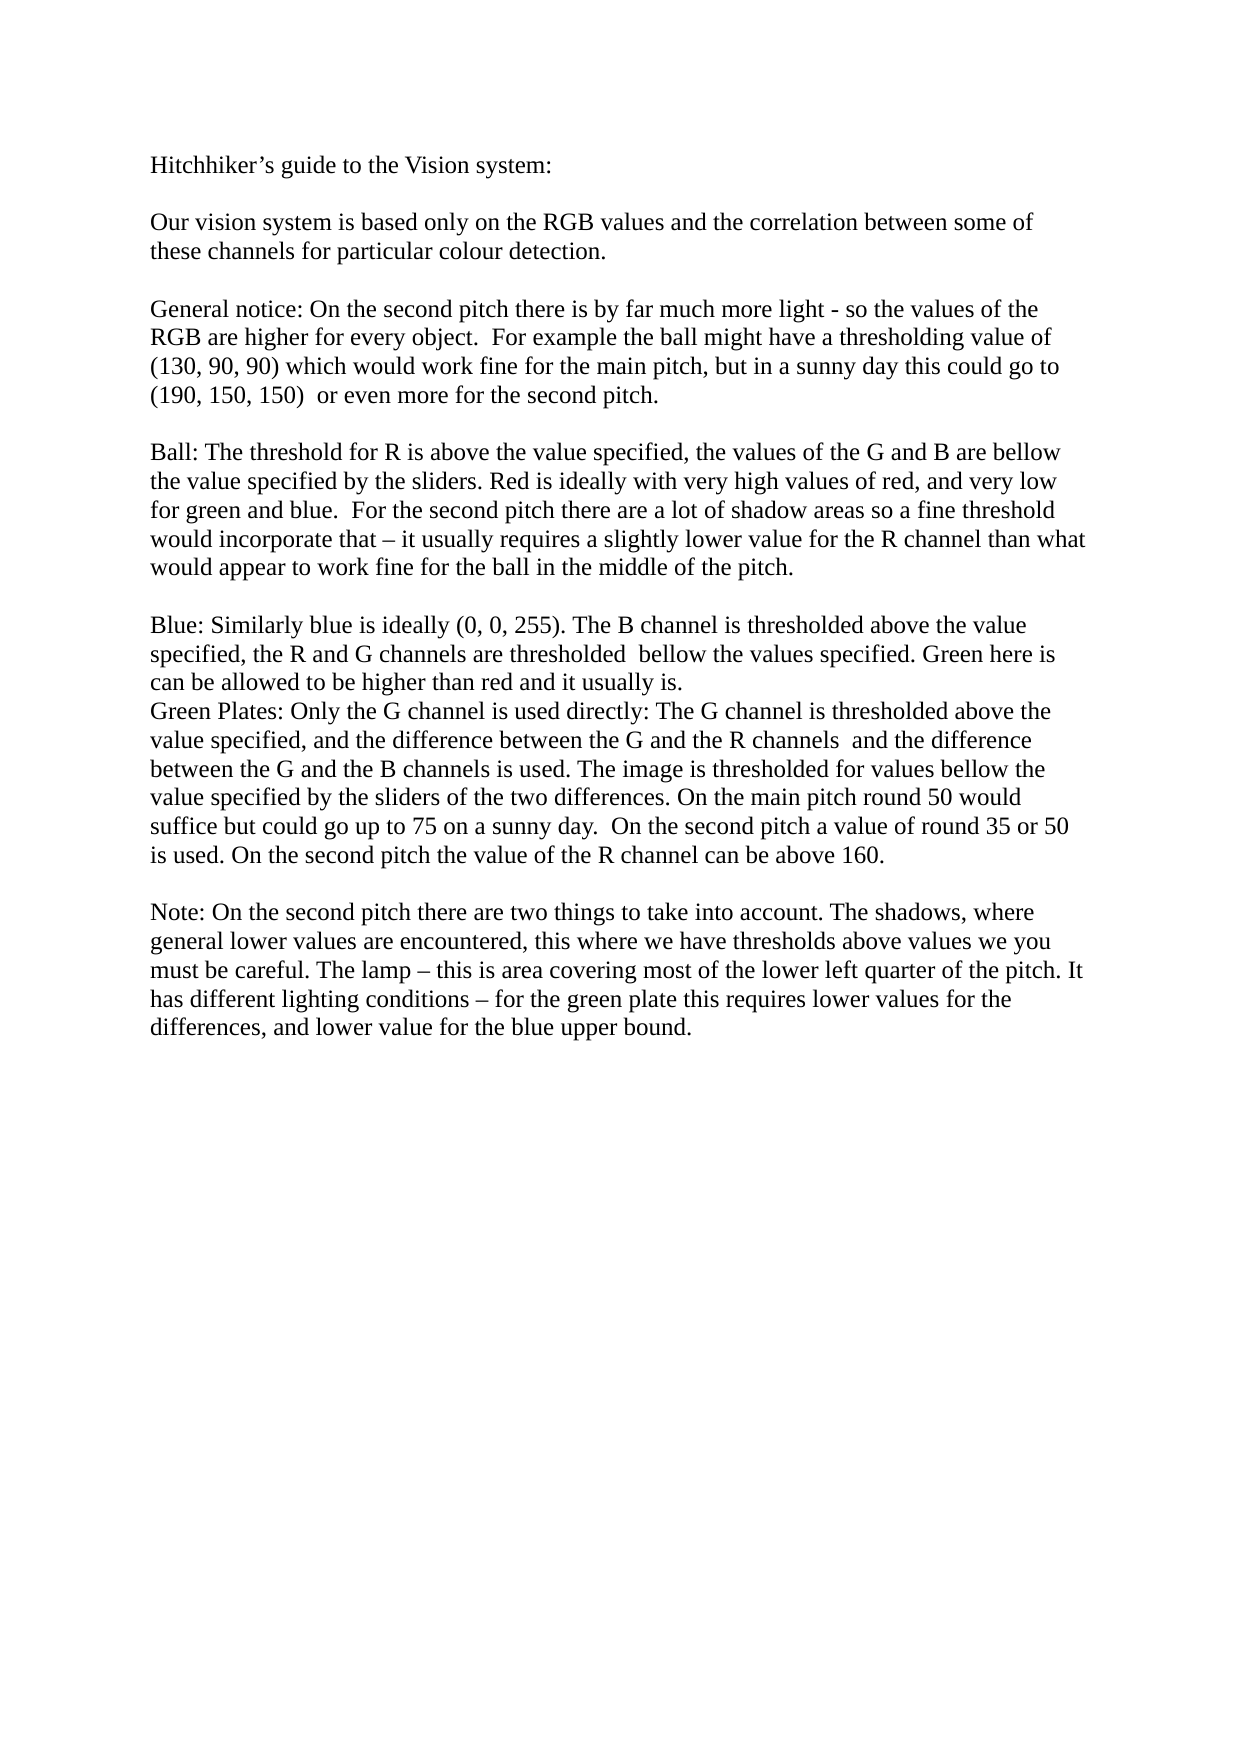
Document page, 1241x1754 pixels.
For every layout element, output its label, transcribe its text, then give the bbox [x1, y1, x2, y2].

text Green Plates: Only the G channel is used directly: The G channel is thresholded above the value specified, and the difference between the G and the R channels and the difference between the G and the B channels is used. The image is thresholded for values bellow the value specified by the sliders of the two differences. On the main pitch round 50 would suffice but could go up to 75 on a sunny day. On the second pitch a value of round 35 or 50 is used. On the second pitch the value of the R channel can be above 160. Note: On the second pitch there are two things to take into account. The shadows, where general lower values are encountered, this where we have thresholds above values we you must be careful. The lamp – this is area covering most of the lower left quarter of the pitch. It has different lighting conditions – for the green plate this requires lower values for the differences, and lower value for the blue upper bound. [150, 696, 1090, 1041]
text Ball: The threshold for R is above the value specified, the values of the G and B are bellow the value specified by the sliders. Red is ideally with very high values of red, and very low for green and blue. For the second pitch there are a lot of shadow areas so a fine threshold would incorporate that – it usually requires a slightly lower value for the R channel than what would appear to work fine for the ball in the middle of the pitch. Blue: Similarly blue is ideally (0, 0, 255). The B channel is thresholded above the value specified, the R and G channels are thresholded bellow the values specified. Green here is can be allowed to be higher than red and it usually is. [150, 437, 1090, 696]
text Hitchhiker’s guide to the Vision system: [150, 150, 1090, 179]
text Our vision system is based only on the RGB values and the correlation between some of these channels for particular colour detection. General notice: On the second pitch there is by far much more light - so the values of the RGB are higher for every object. For example the ball might have a thresholding value of (130, 90, 90) which would work fine for the main pitch, but in a sunny day this could go to (190, 150, 150) or even more for the second pitch. [150, 179, 1090, 409]
